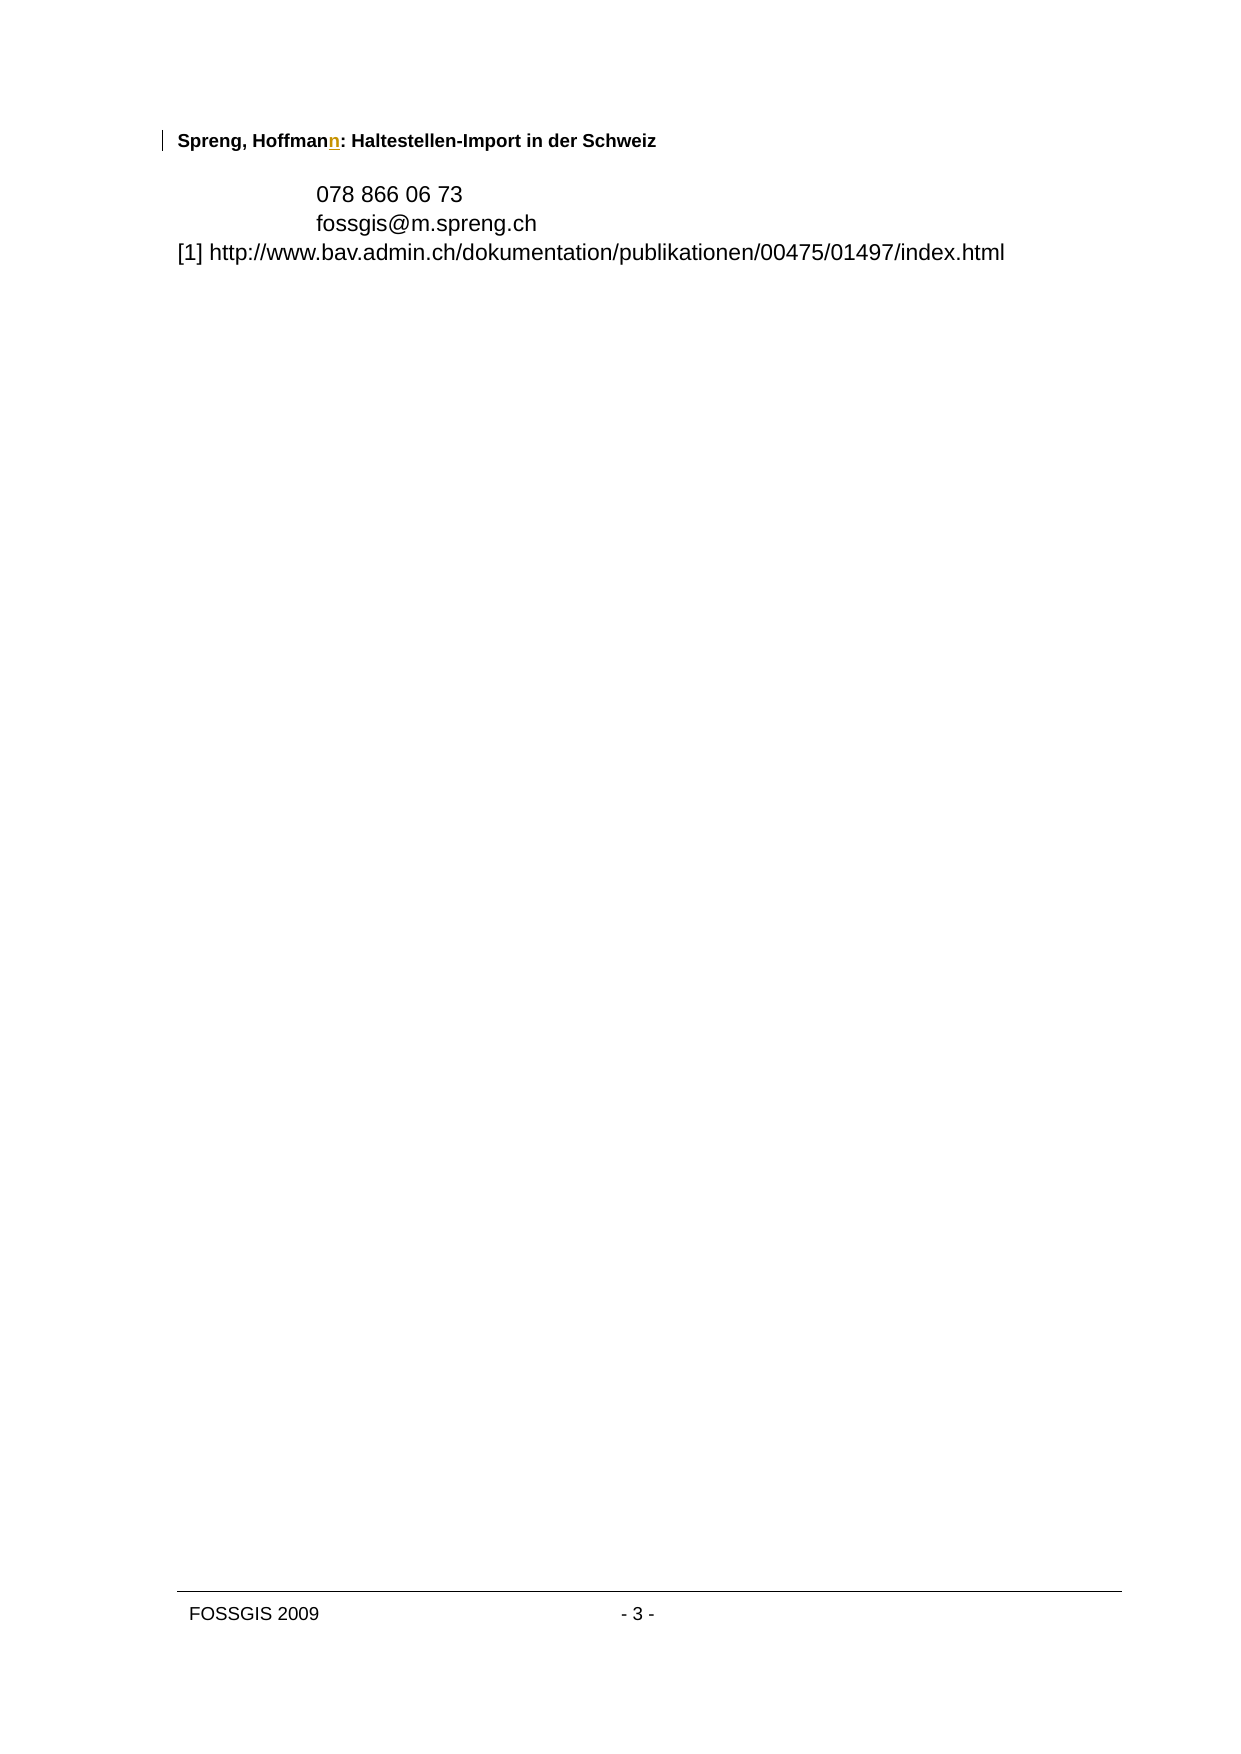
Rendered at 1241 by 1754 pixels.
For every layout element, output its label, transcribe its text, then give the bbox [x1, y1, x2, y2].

text [1] http://www.bav.admin.ch/dokumentation/publikationen/00475/01497/index.html [177, 239, 1122, 265]
text 078 866 06 73 [266, 181, 1122, 207]
text fossgis@m.spreng.ch [266, 210, 1122, 236]
